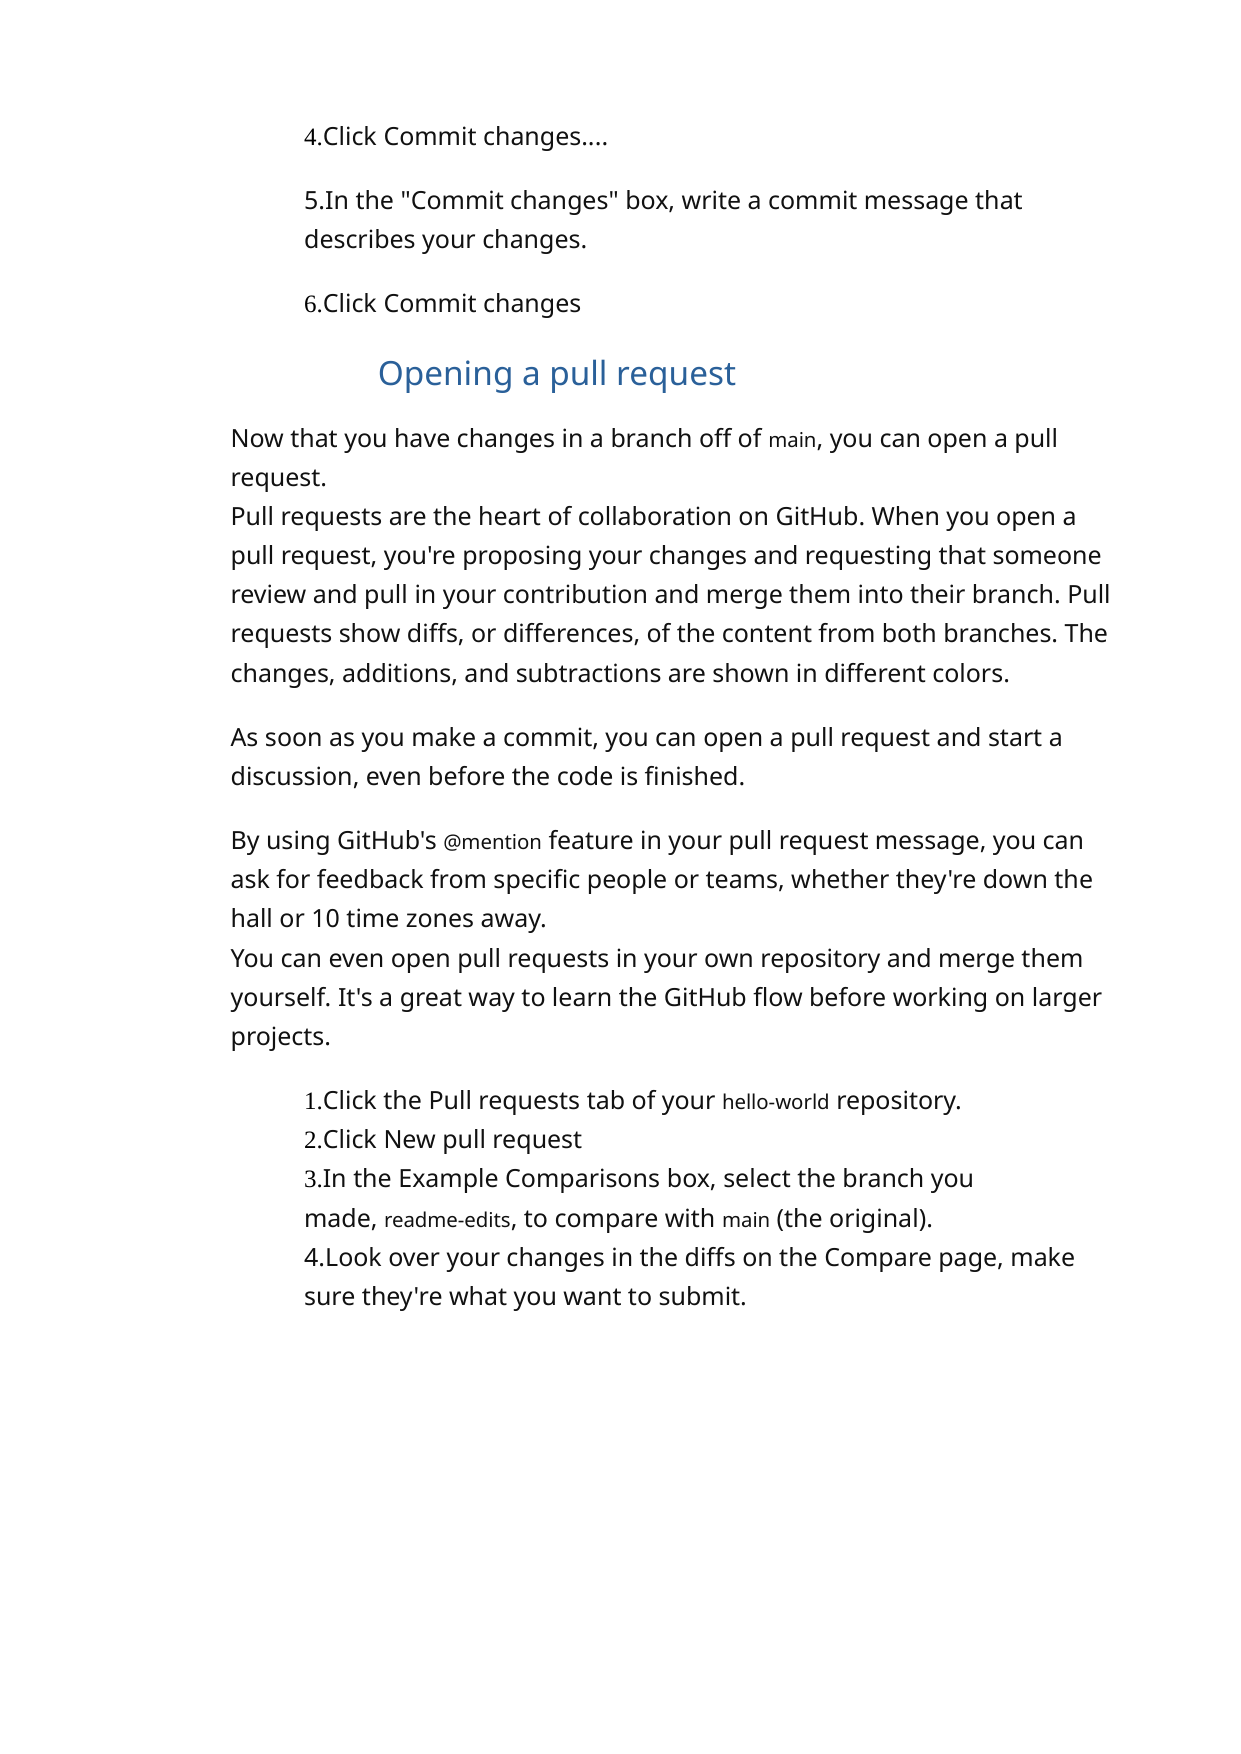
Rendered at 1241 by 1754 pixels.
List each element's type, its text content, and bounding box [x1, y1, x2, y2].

text Now that you have changes in a branch off of main, you can open a pull request. [230, 420, 1122, 493]
list In the Example Comparisons box, select the branch you made, readme-edits, to compare with main (the original). [230, 1161, 1122, 1234]
list Click New pull request [230, 1122, 1122, 1156]
list Click the Pull requests tab of your hello-world repository. [230, 1083, 1122, 1117]
list Click Commit changes.... [230, 118, 1122, 152]
text Pull requests are the heart of collaboration on GitHub. When you open a pull request, you're proposing your changes and requesting that someone review and pull in your contribution and merge them into their branch. Pull requests show diffs, or differences, of the content from both branches. The changes, additions, and subtractions are shown in different colors. [230, 498, 1122, 689]
text As soon as you make a commit, you can open a pull request and start a discussion, even before the code is finished. [230, 719, 1122, 793]
list Look over your changes in the diffs on the Compare page, make sure they're what you want to submit. [230, 1239, 1122, 1313]
text You can even open pull requests in your own repository and merge them yourself. It's a great way to learn the GitHub flow before working on larger projects. [230, 940, 1122, 1053]
list In the "Commit changes" box, write a commit message that describes your changes. [230, 182, 1122, 256]
subtitle Opening a pull request [348, 350, 1122, 395]
text By using GitHub's @mention feature in your pull request message, you can ask for feedback from specific people or teams, whether they're down the hall or 10 time zones away. [230, 823, 1122, 935]
list Click Commit changes [230, 286, 1122, 320]
